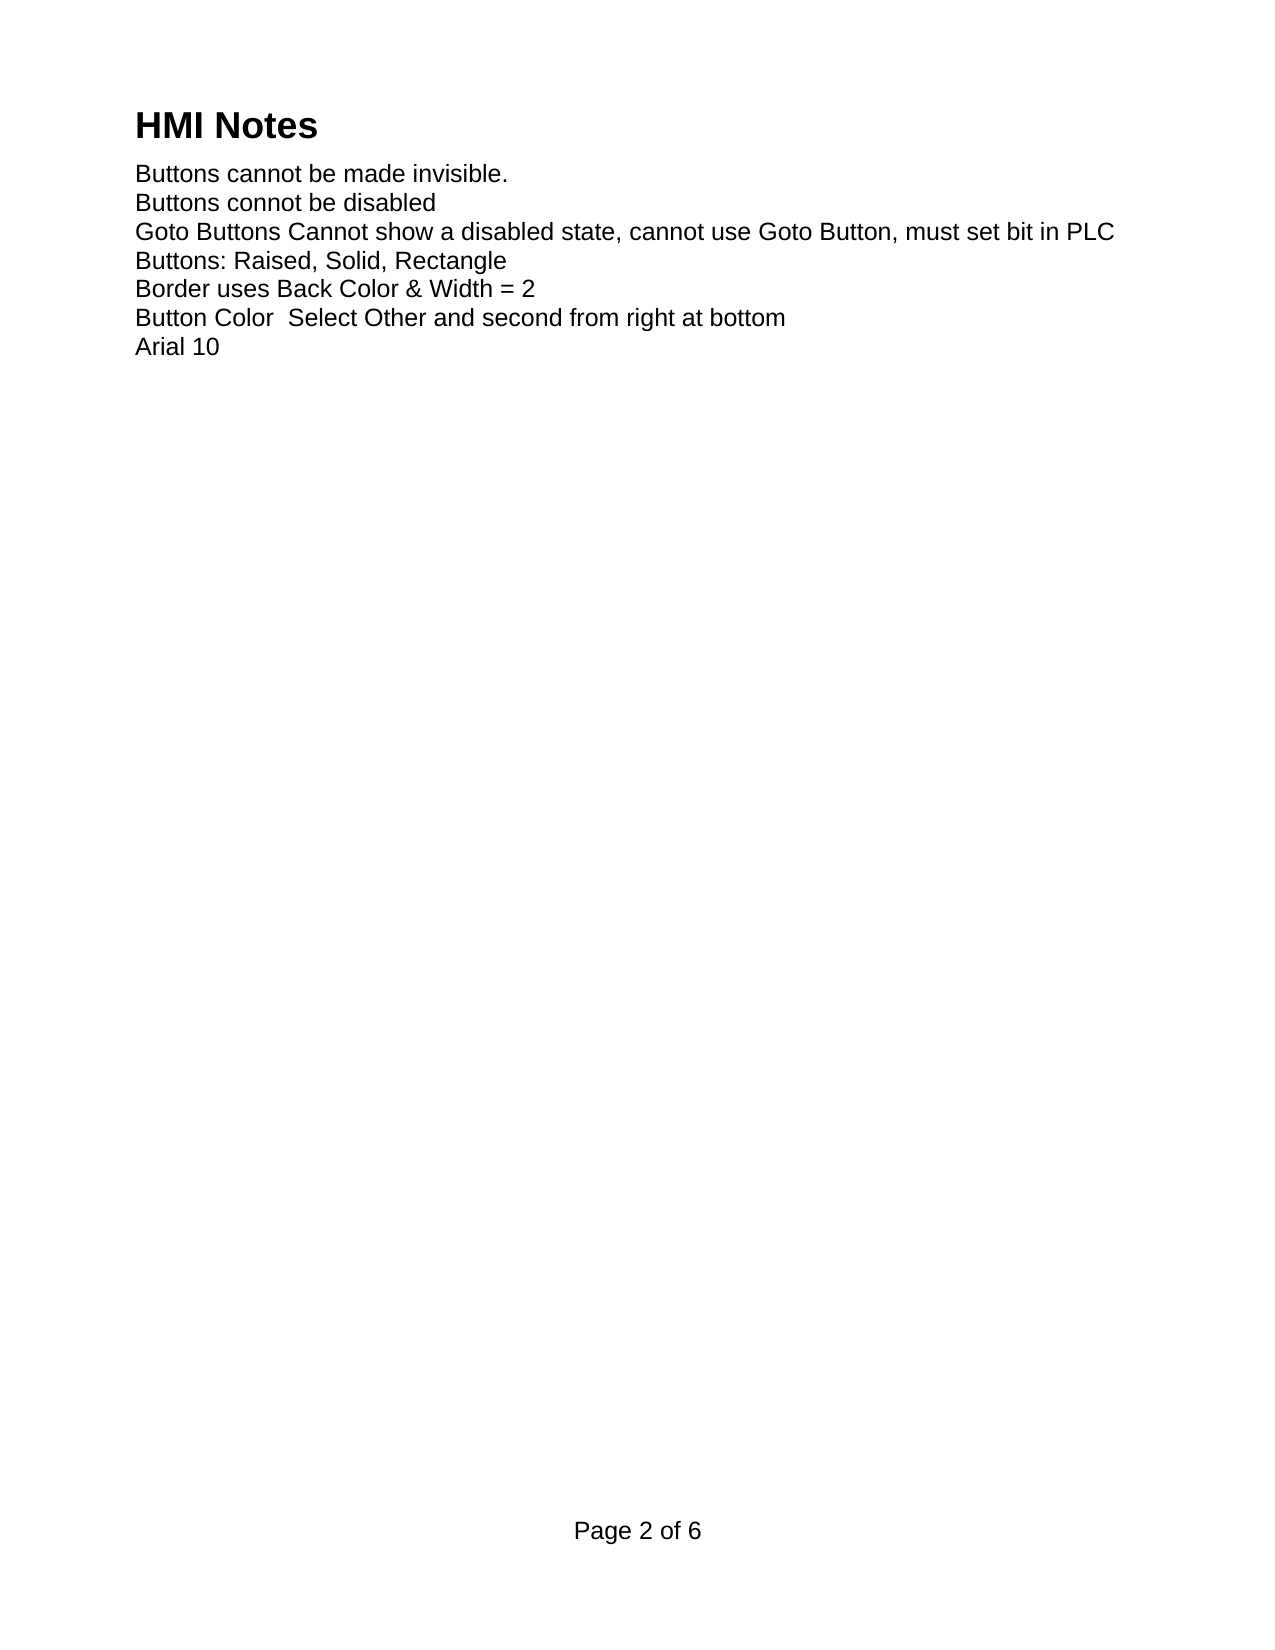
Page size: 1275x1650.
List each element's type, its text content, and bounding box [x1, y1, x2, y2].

text Arial 10 [135, 332, 1140, 361]
text Buttons connot be disabled [135, 188, 1140, 217]
text Button Color Select Other and second from right at bottom [135, 303, 1140, 332]
subtitle HMI Notes [135, 104, 1140, 147]
text Buttons: Raised, Solid, Rectangle [135, 246, 1140, 274]
text Buttons cannot be made invisible. [135, 159, 1140, 188]
text Goto Buttons Cannot show a disabled state, cannot use Goto Button, must set bit in PLC [135, 217, 1140, 246]
text Border uses Back Color & Width = 2 [135, 274, 1140, 303]
